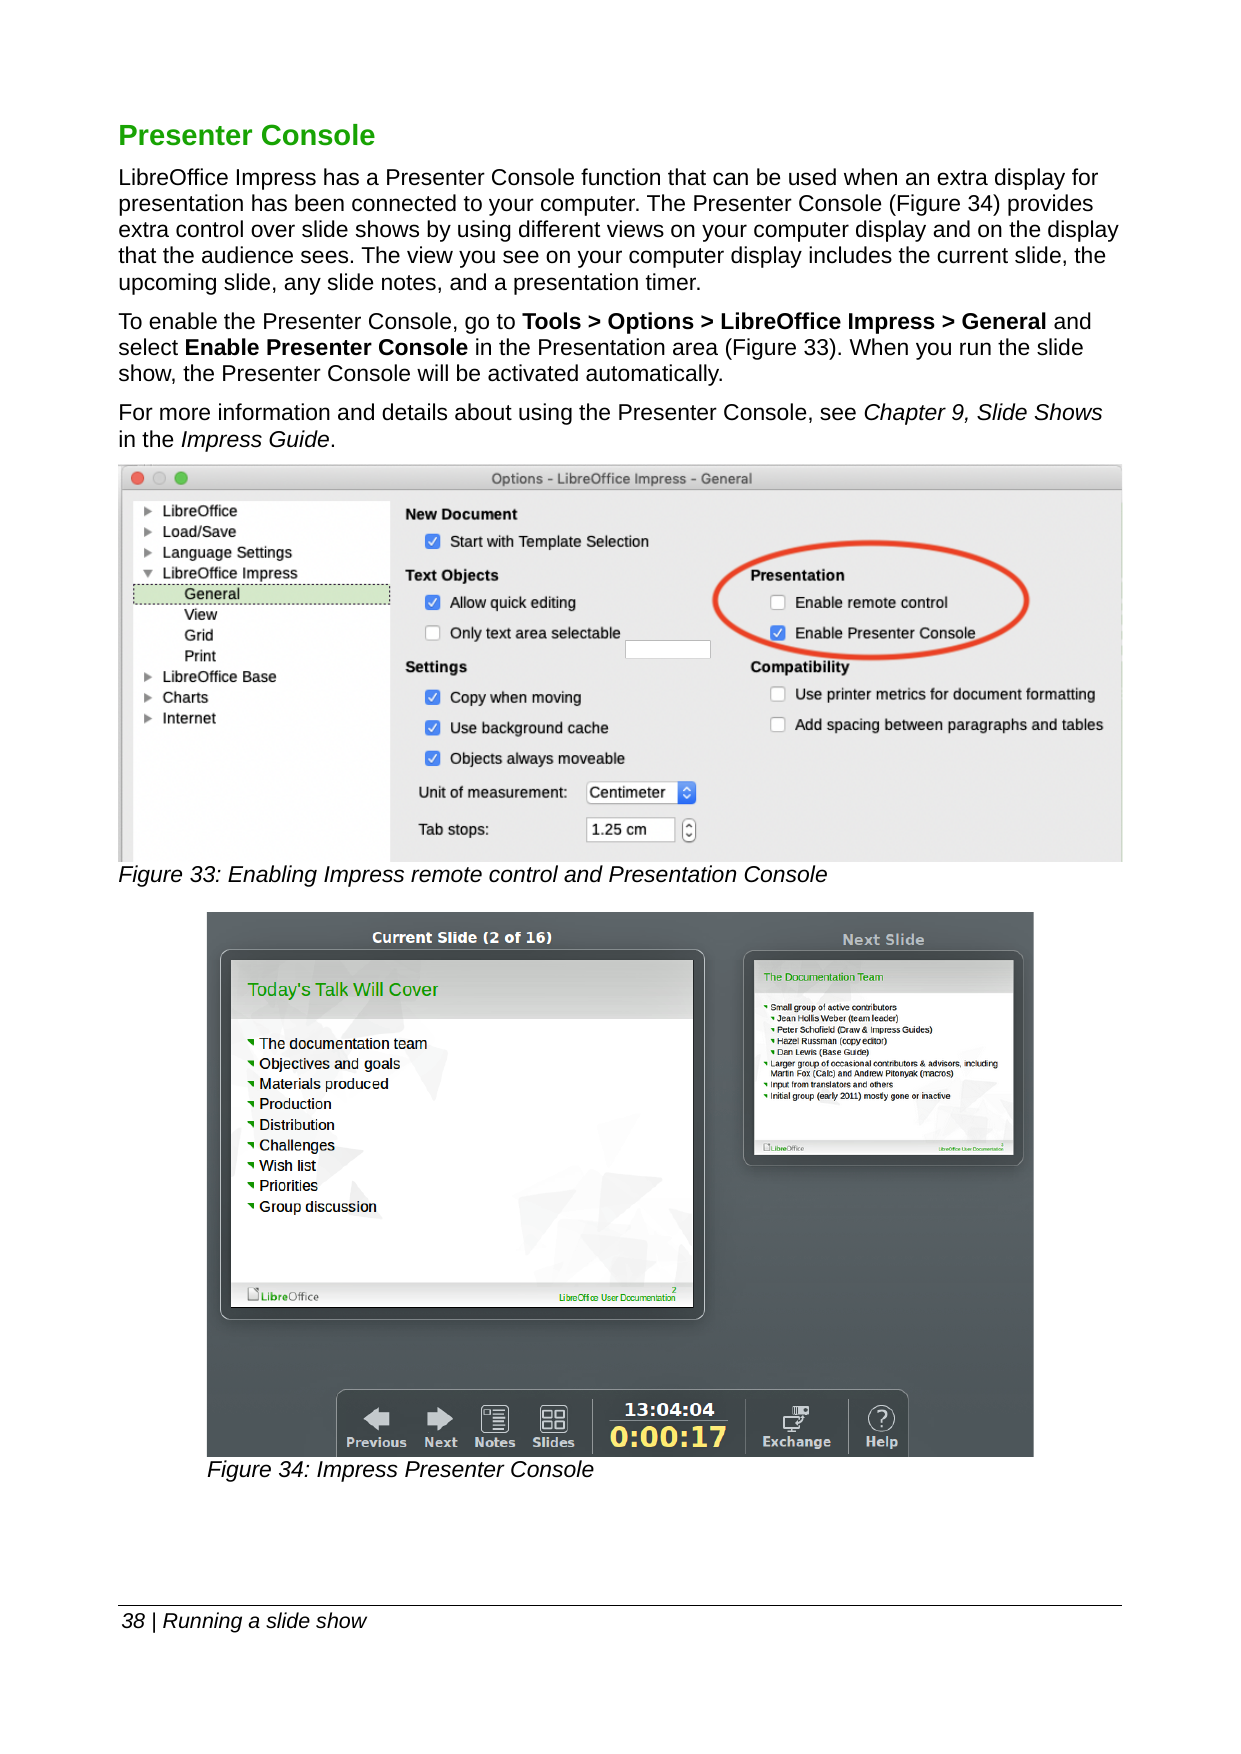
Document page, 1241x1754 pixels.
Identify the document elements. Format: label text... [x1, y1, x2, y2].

text LibreOffice Impress has a Presenter Console function that can be used when an extra display for presentation has been connected to your computer. The Presenter Console (Figure 34) provides extra control over slide shows by using different views on your computer display and on the display that the audience sees. The view you see on your computer display includes the current slide, the upcoming slide, any slide notes, and a presentation timer. [118, 163, 1122, 295]
text For more information and details about using the Presenter Console, see Chapter 9, Slide Shows in the Impress Guide. [118, 399, 1122, 452]
picture [118, 464, 1123, 862]
text Figure 34: Impress Presenter Console [207, 1457, 1033, 1483]
picture [206, 912, 1034, 1457]
text Figure 33: Enabling Impress remote control and Presentation Console [118, 862, 1122, 888]
subtitle Presenter Console [118, 118, 1122, 152]
text To enable the Presenter Console, go to Tools > Options > LibreOffice Impress > General and select Enable Presenter Console in the Presentation area (Figure 33). When you run the slide show, the Presenter Console will be activated automatically. [118, 308, 1122, 387]
